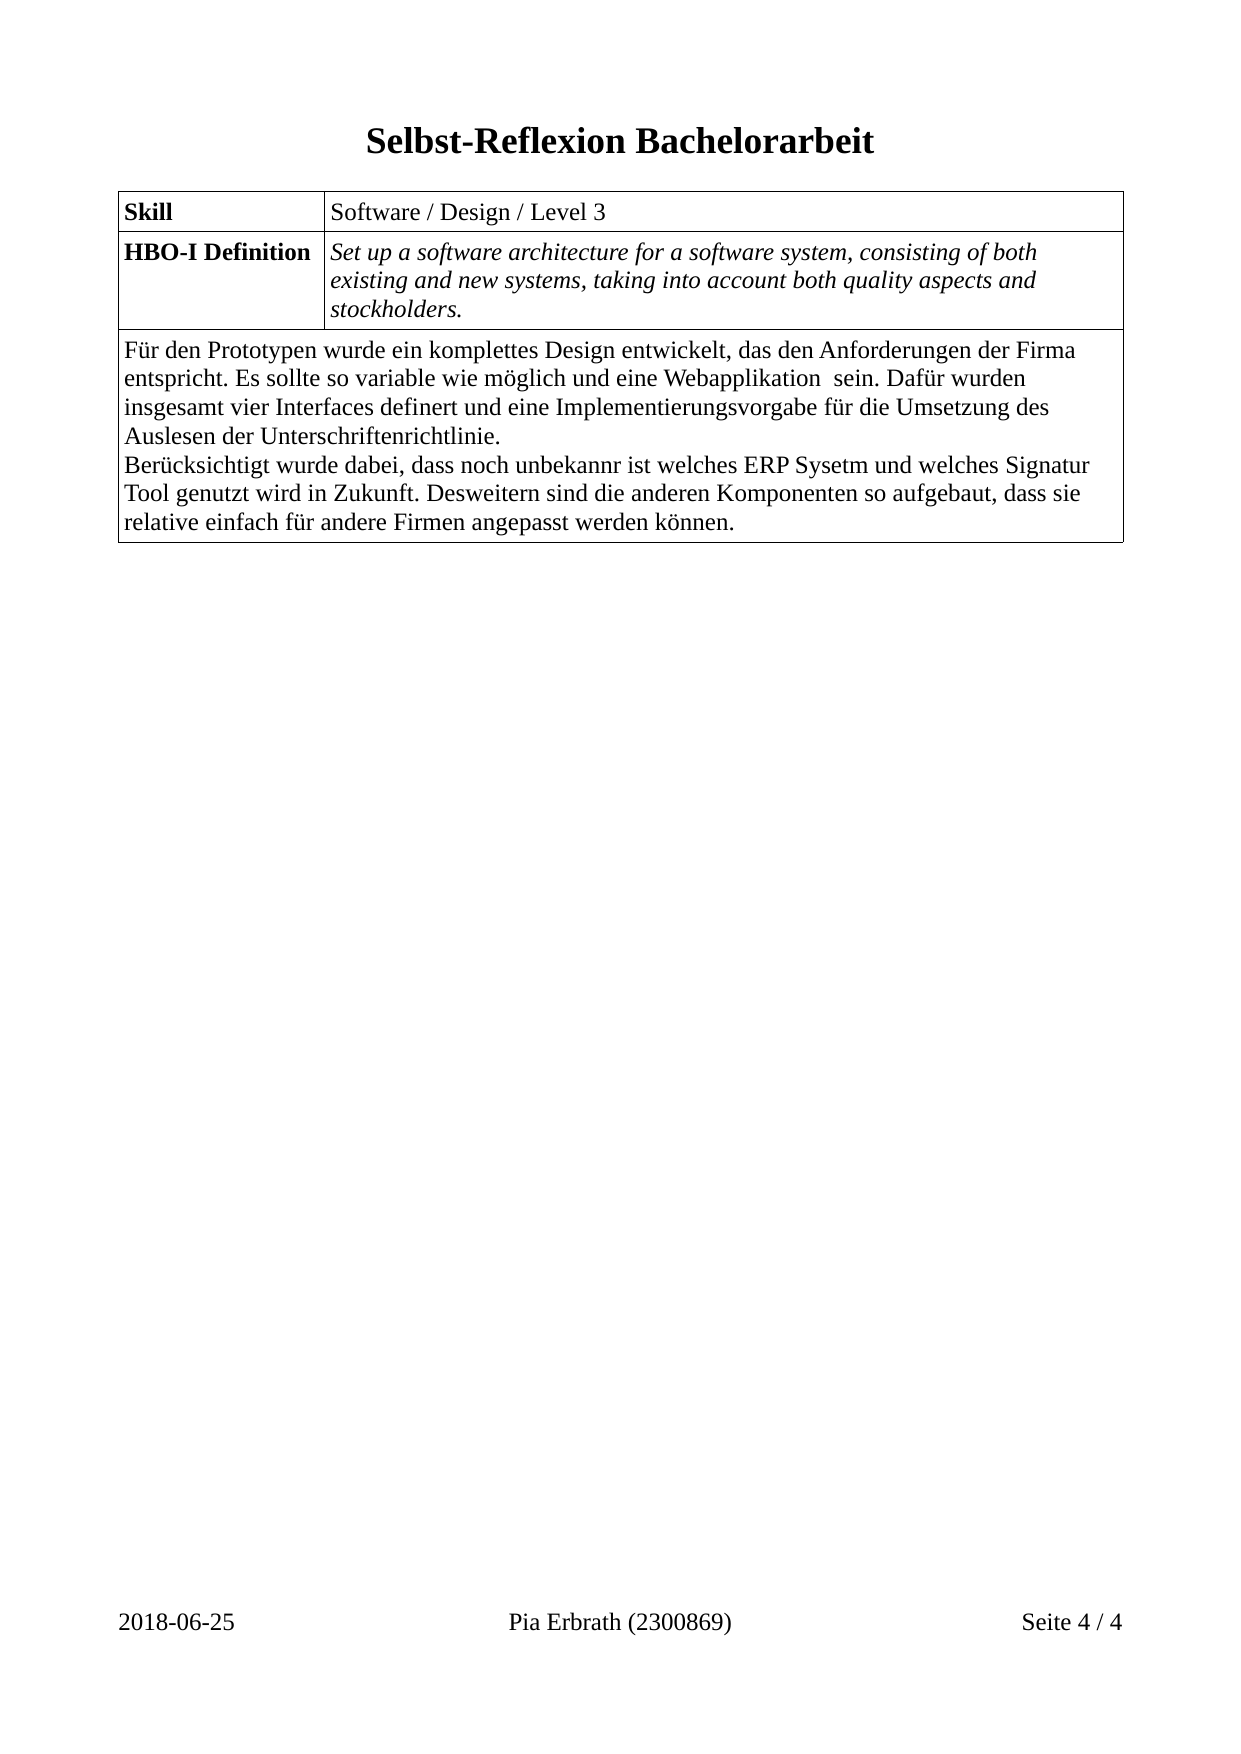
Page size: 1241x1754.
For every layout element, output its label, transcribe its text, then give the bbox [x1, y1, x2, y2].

table_header Software / Design / Level 3 [325, 192, 1123, 231]
table_cell HBO-I Definition [119, 232, 324, 329]
table_cell Set up a software architecture for a software system, consisting of both existing and new systems, taking into account both quality aspects and stockholders. [325, 232, 1123, 329]
table_cell Für den Prototypen wurde ein komplettes Design entwickelt, das den Anforderungen der Firma entspricht. Es sollte so variable wie möglich und eine Webapplikation sein. Dafür wurden insgesamt vier Interfaces definert und eine Implementierungsvorgabe für die Umsetzung des Auslesen der Unterschriftenrichtlinie. Berücksichtigt wurde dabei, dass noch unbekannr ist welches ERP Sysetm und welches Signatur Tool genutzt wird in Zukunft. Desweitern sind die anderen Komponenten so aufgebaut, dass sie relative einfach für andere Firmen angepasst werden können. [119, 330, 1123, 542]
table_header Skill [119, 192, 324, 231]
